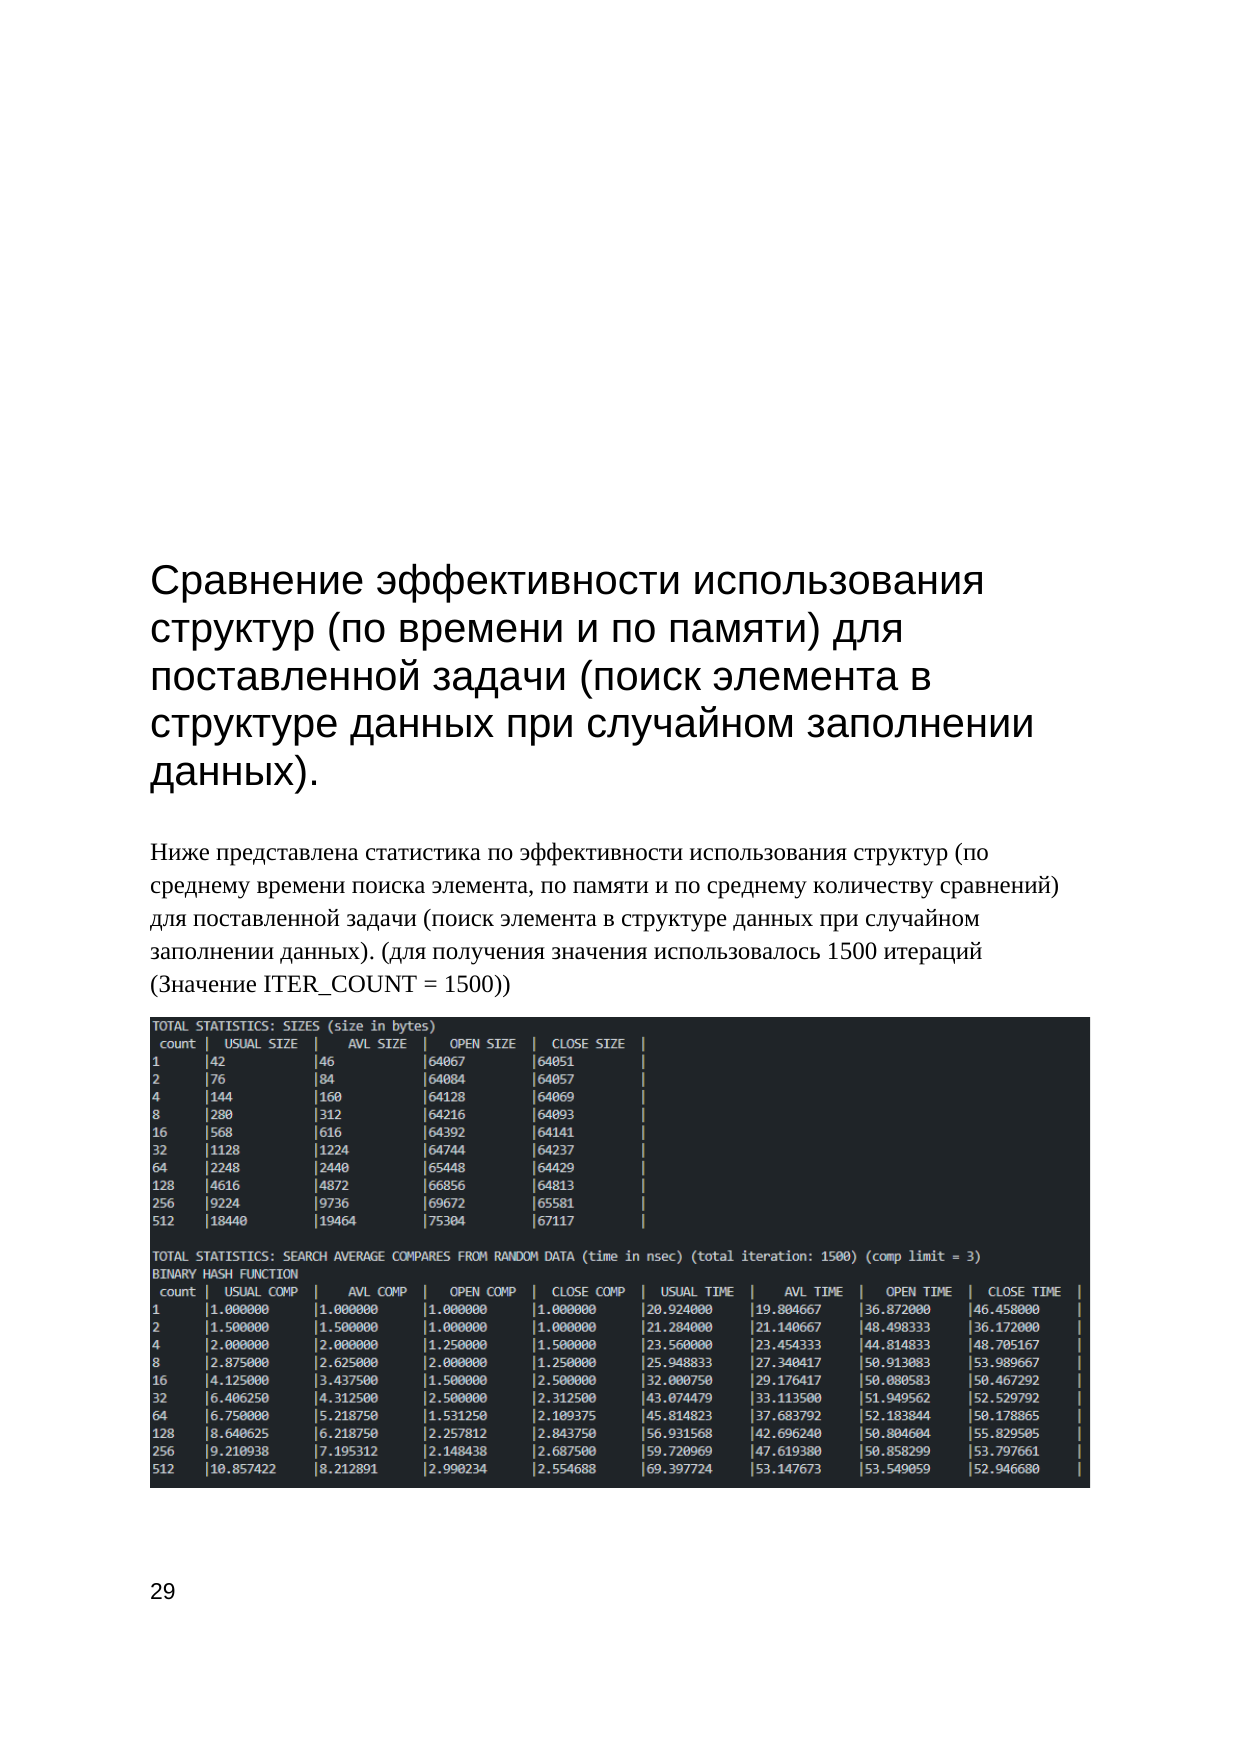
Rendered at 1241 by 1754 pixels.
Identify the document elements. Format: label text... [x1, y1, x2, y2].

text Ниже представлена статистика по эффективности использования структур (по среднему времени поиска элемента, по памяти и по среднему количеству сравнений) для поставленной задачи (поиск элемента в структуре данных при случайном заполнении данных). (для получения значения использовалось 1500 итераций (Значение ITER_COUNT = 1500)) [150, 837, 1090, 998]
picture [150, 1017, 1091, 1488]
subtitle Сравнение эффективности использования структур (по времени и по памяти) для поставленной задачи (поиск элемента в структуре данных при случайном заполнении данных). [150, 555, 1090, 795]
